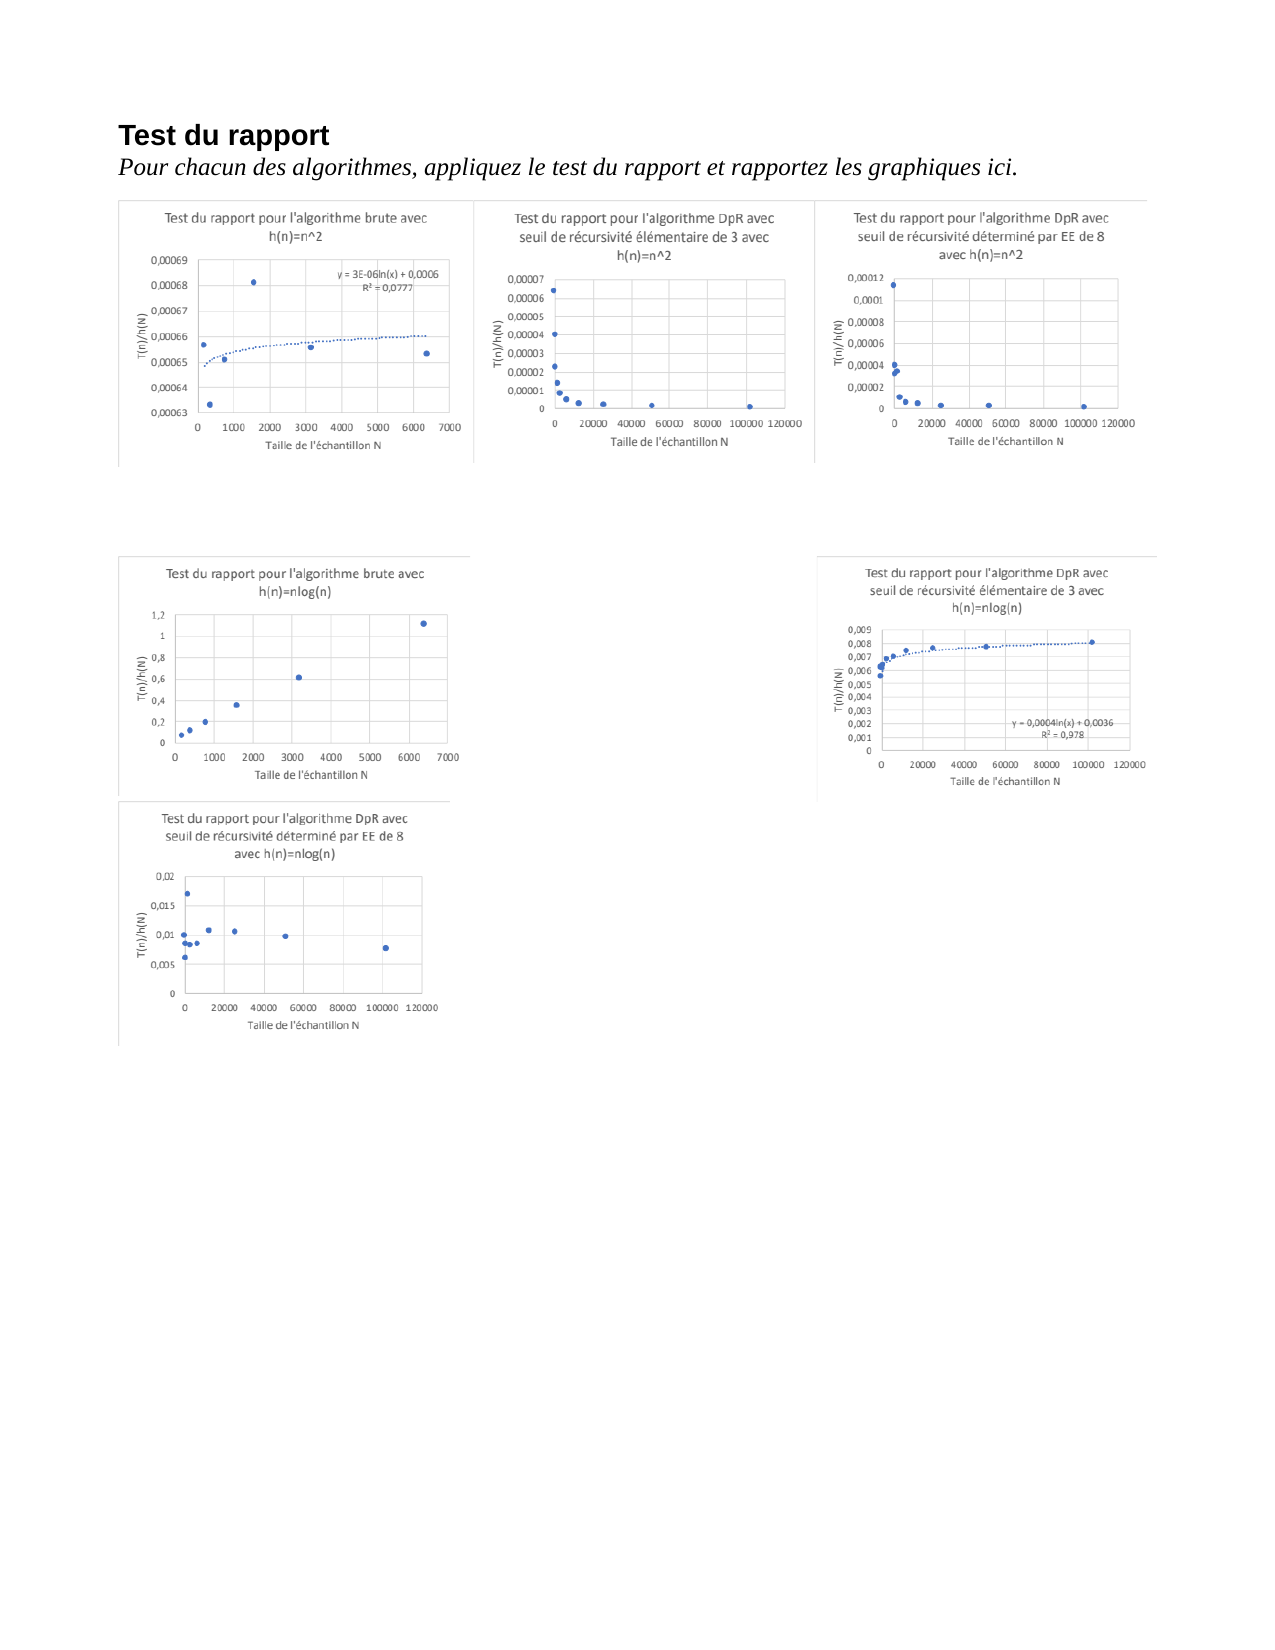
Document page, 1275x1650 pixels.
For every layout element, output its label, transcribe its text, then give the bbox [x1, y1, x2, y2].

text Pour chacun des algorithmes, appliquez le test du rapport et rapportez les graphiques ici. [118, 152, 1157, 180]
subtitle Test du rapport [118, 118, 1157, 152]
